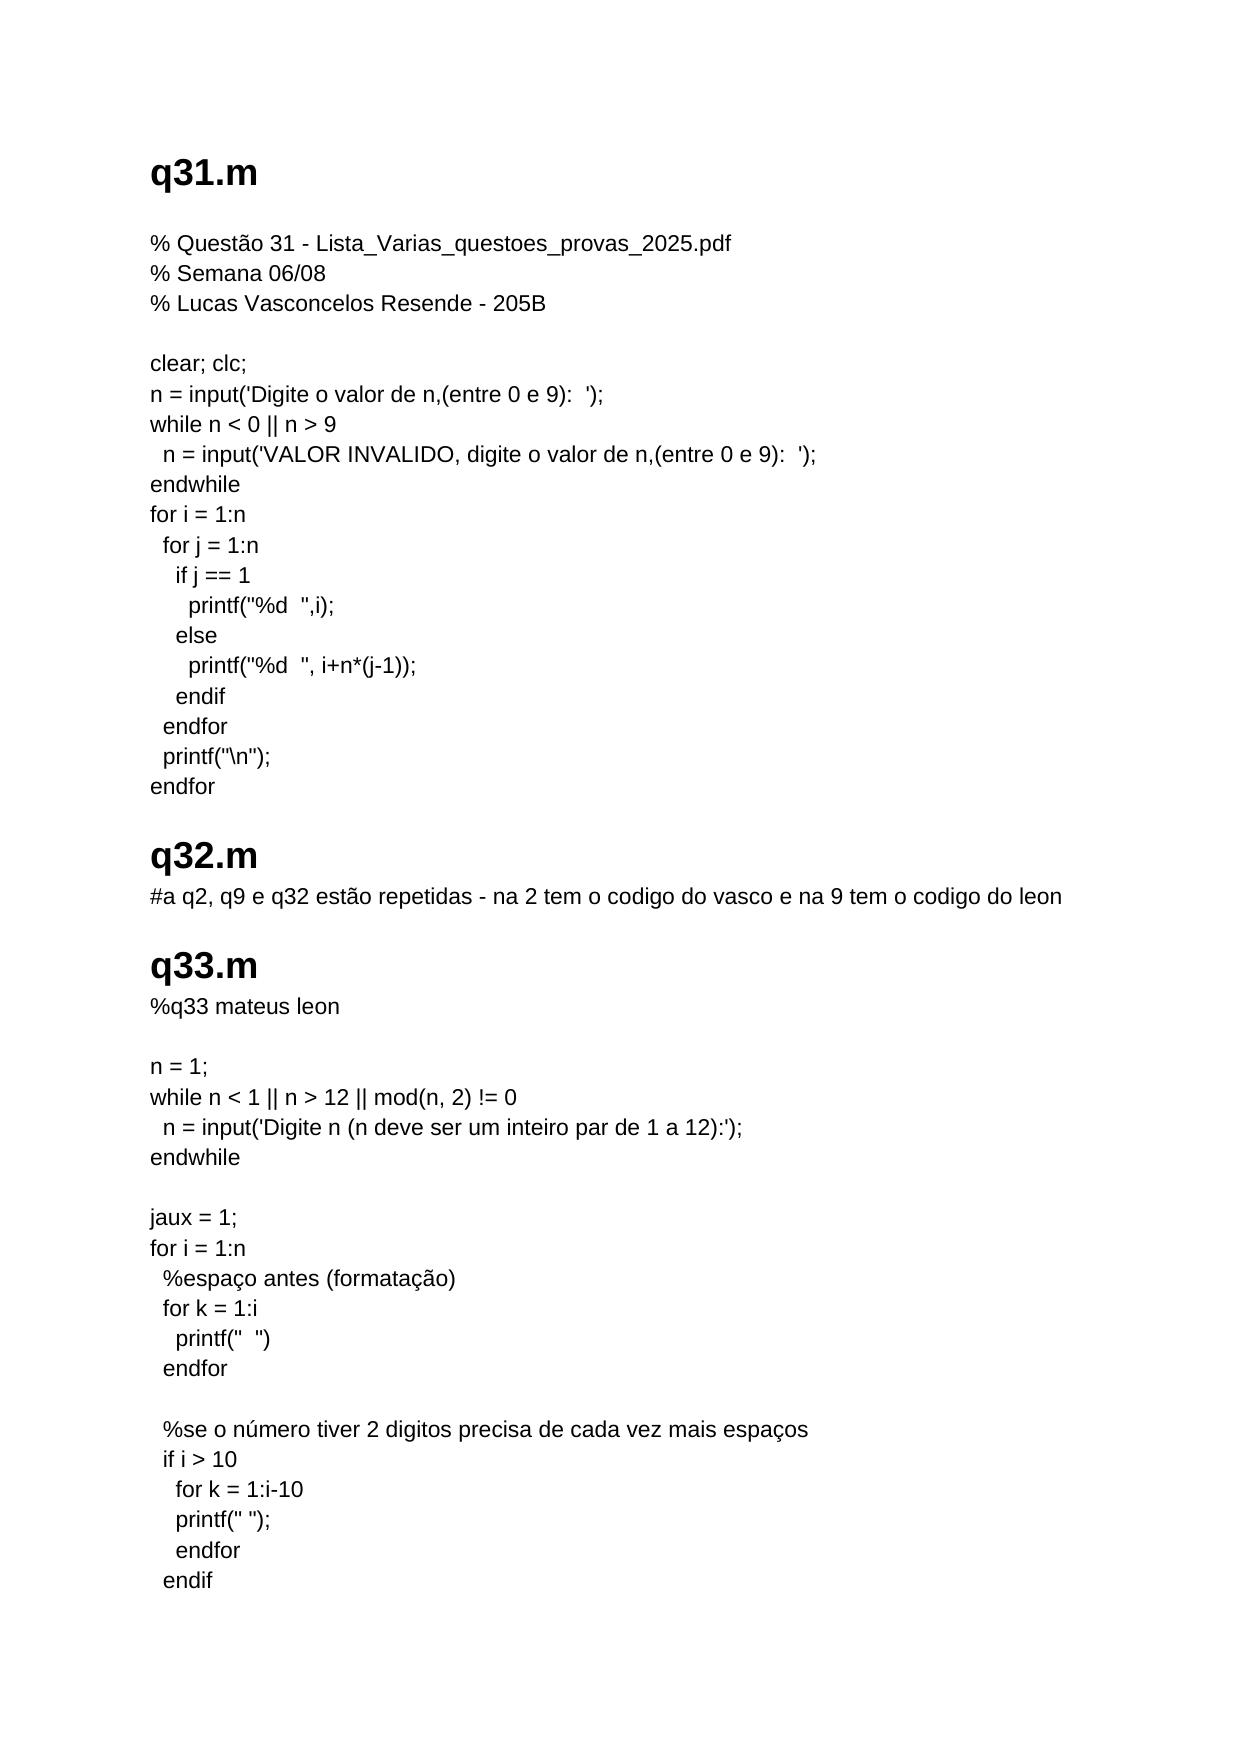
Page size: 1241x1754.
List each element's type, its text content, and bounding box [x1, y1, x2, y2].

title q33.m [150, 943, 1090, 987]
text % Questão 31 - Lista_Varias_questoes_provas_2025.pdf [150, 229, 1090, 256]
text % Lucas Vasconcelos Resende - 205B [150, 290, 1090, 316]
text for j = 1:n [150, 532, 1090, 558]
text printf("\n"); [150, 743, 1090, 769]
text printf(" ") [150, 1325, 1090, 1352]
text n = 1; [150, 1053, 1090, 1080]
text if j == 1 [150, 562, 1090, 588]
text else [150, 622, 1090, 649]
text endwhile [150, 1144, 1090, 1170]
text printf(" "); [150, 1506, 1090, 1533]
text printf("%d ",i); [150, 592, 1090, 618]
text if i > 10 [150, 1446, 1090, 1472]
title q32.m [150, 834, 1090, 877]
text clear; clc; [150, 350, 1090, 377]
text endfor [150, 713, 1090, 739]
text n = input('VALOR INVALIDO, digite o valor de n,(entre 0 e 9): '); [150, 441, 1090, 467]
text endfor [150, 773, 1090, 800]
text jaux = 1; [150, 1204, 1090, 1231]
text n = input('Digite n (n deve ser um inteiro par de 1 a 12):'); [150, 1114, 1090, 1140]
text printf("%d ", i+n*(j-1)); [150, 652, 1090, 679]
text for i = 1:n [150, 501, 1090, 528]
text n = input('Digite o valor de n,(entre 0 e 9): '); [150, 381, 1090, 407]
text for k = 1:i [150, 1295, 1090, 1321]
text endwhile [150, 471, 1090, 498]
text endfor [150, 1537, 1090, 1563]
text while n < 0 || n > 9 [150, 411, 1090, 437]
text endif [150, 683, 1090, 709]
text % Semana 06/08 [150, 260, 1090, 286]
title q31.m [150, 150, 1090, 193]
text %se o número tiver 2 digitos precisa de cada vez mais espaços [150, 1416, 1090, 1442]
text #a q2, q9 e q32 estão repetidas - na 2 tem o codigo do vasco e na 9 tem o codigo do leon [150, 883, 1090, 909]
text %q33 mateus leon [150, 993, 1090, 1019]
text while n < 1 || n > 12 || mod(n, 2) != 0 [150, 1083, 1090, 1110]
text endfor [150, 1355, 1090, 1382]
text for i = 1:n [150, 1234, 1090, 1261]
text %espaço antes (formatação) [150, 1265, 1090, 1291]
text for k = 1:i-10 [150, 1476, 1090, 1503]
text endif [150, 1567, 1090, 1593]
